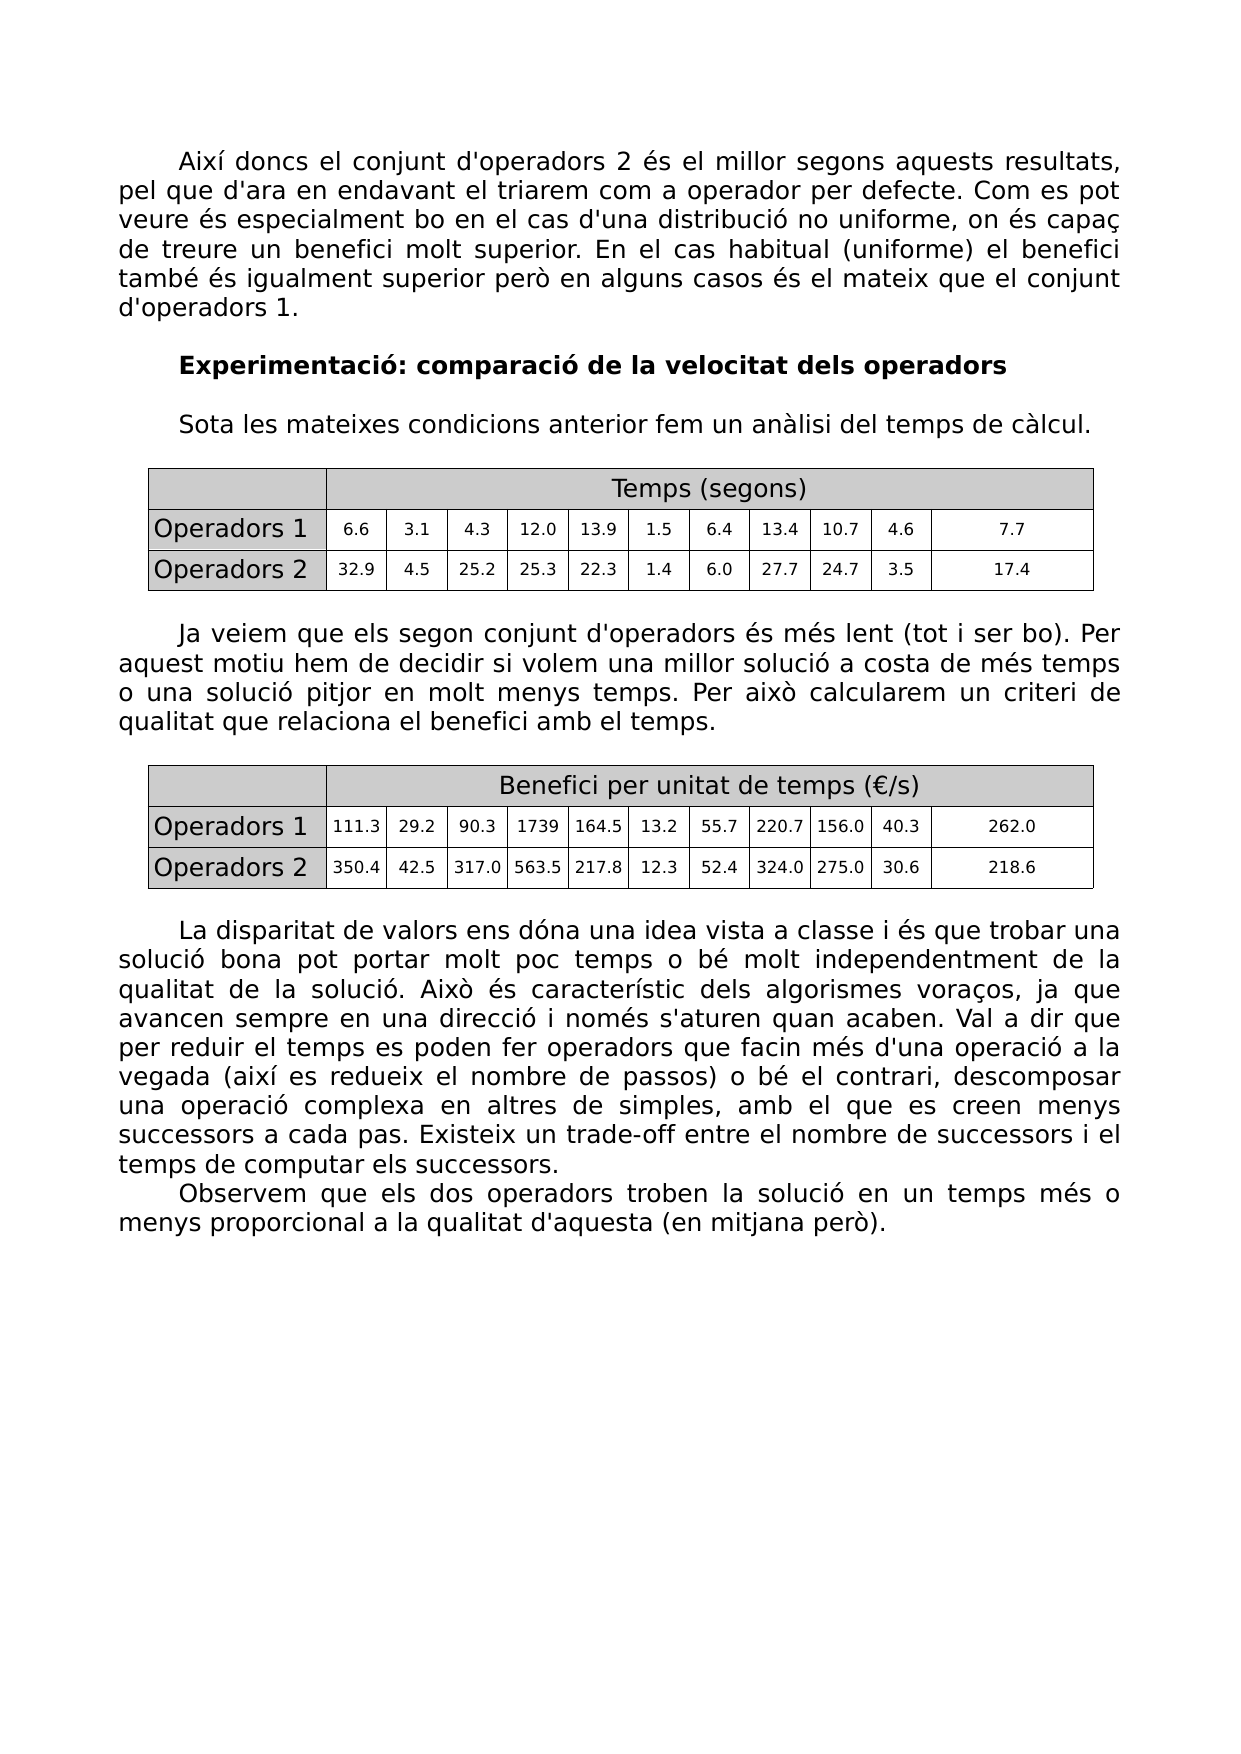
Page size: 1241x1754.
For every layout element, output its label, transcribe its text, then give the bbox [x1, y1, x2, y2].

table_cell 29.2 [387, 807, 447, 847]
table_cell 12.3 [629, 848, 689, 888]
table_cell 1.4 [629, 551, 689, 590]
text Ja veiem que els segon conjunt d'operadors és més lent (tot i ser bo). Per aquest motiu hem de decidir si volem una millor solució a costa de més temps o una solució pitjor en molt menys temps. Per això calcularem un criteri de qualitat que relaciona el benefici amb el temps. [118, 619, 1122, 736]
table_header Benefici per unitat de temps (€/s) [327, 766, 1093, 806]
table_cell 22.3 [569, 551, 628, 590]
table_cell 4.5 [387, 551, 447, 590]
table_cell 90.3 [448, 807, 507, 847]
table_cell 317.0 [448, 848, 507, 888]
text Sota les mateixes condicions anterior fem un anàlisi del temps de càlcul. [118, 410, 1122, 439]
table_cell 25.2 [448, 551, 507, 590]
table_cell 30.6 [872, 848, 931, 888]
table_cell 40.3 [872, 807, 931, 847]
table_cell 27.7 [750, 551, 810, 590]
table_cell 24.7 [811, 551, 871, 590]
table_cell 1.5 [629, 510, 689, 549]
table_cell 25.3 [508, 551, 568, 590]
table_cell 55.7 [690, 807, 749, 847]
text Observem que els dos operadors troben la solució en un temps més o menys proporcional a la qualitat d'aquesta (en mitjana però). [118, 1179, 1122, 1237]
text La disparitat de valors ens dóna una idea vista a classe i és que trobar una solució bona pot portar molt poc temps o bé molt independentment de la qualitat de la solució. Això és característic dels algorismes voraços, ja que avancen sempre en una direcció i només s'aturen quan acaben. Val a dir que per reduir el temps es poden fer operadors que facin més d'una operació a la vegada (així es redueix el nombre de passos) o bé el contrari, descomposar una operació complexa en altres de simples, amb el que es creen menys successors a cada pas. Existeix un trade-off entre el nombre de successors i el temps de computar els successors. [118, 916, 1122, 1179]
table_cell 7.7 [932, 510, 1093, 549]
table_cell 6.4 [690, 510, 749, 549]
table_cell 12.0 [508, 510, 568, 549]
table_cell 217.8 [569, 848, 628, 888]
table_header Temps (segons) [327, 469, 1093, 509]
table_cell 324.0 [750, 848, 810, 888]
table_cell Operadors 1 [149, 807, 326, 847]
table_cell 6.6 [327, 510, 386, 549]
table_cell 156.0 [811, 807, 871, 847]
table_header [149, 469, 326, 509]
table_cell 10.7 [811, 510, 871, 549]
table_cell 262.0 [932, 807, 1093, 847]
table_header [149, 766, 326, 806]
table_cell 111.3 [327, 807, 386, 847]
table_cell 1739 [508, 807, 568, 847]
table_cell 32.9 [327, 551, 386, 590]
table_cell 220.7 [750, 807, 810, 847]
table_cell 3.5 [872, 551, 931, 590]
table_cell 52.4 [690, 848, 749, 888]
table_cell 17.4 [932, 551, 1093, 590]
table_cell 4.6 [872, 510, 931, 549]
table_cell Operadors 2 [149, 848, 326, 888]
table_cell 13.9 [569, 510, 628, 549]
table_cell 350.4 [327, 848, 386, 888]
table_cell 164.5 [569, 807, 628, 847]
text Experimentació: comparació de la velocitat dels operadors [118, 351, 1122, 381]
table_cell 6.0 [690, 551, 749, 590]
table_cell 218.6 [932, 848, 1093, 888]
table_cell Operadors 2 [149, 551, 326, 590]
table_cell 42.5 [387, 848, 447, 888]
text Així doncs el conjunt d'operadors 2 és el millor segons aquests resultats, pel que d'ara en endavant el triarem com a operador per defecte. Com es pot veure és especialment bo en el cas d'una distribució no uniforme, on és capaç de treure un benefici molt superior. En el cas habitual (uniforme) el benefici també és igualment superior però en alguns casos és el mateix que el conjunt d'operadors 1. [118, 147, 1122, 322]
table_cell 3.1 [387, 510, 447, 549]
table_cell 13.4 [750, 510, 810, 549]
table_cell 4.3 [448, 510, 507, 549]
table_cell 563.5 [508, 848, 568, 888]
table_cell 275.0 [811, 848, 871, 888]
table_cell Operadors 1 [149, 510, 326, 549]
table_cell 13.2 [629, 807, 689, 847]
